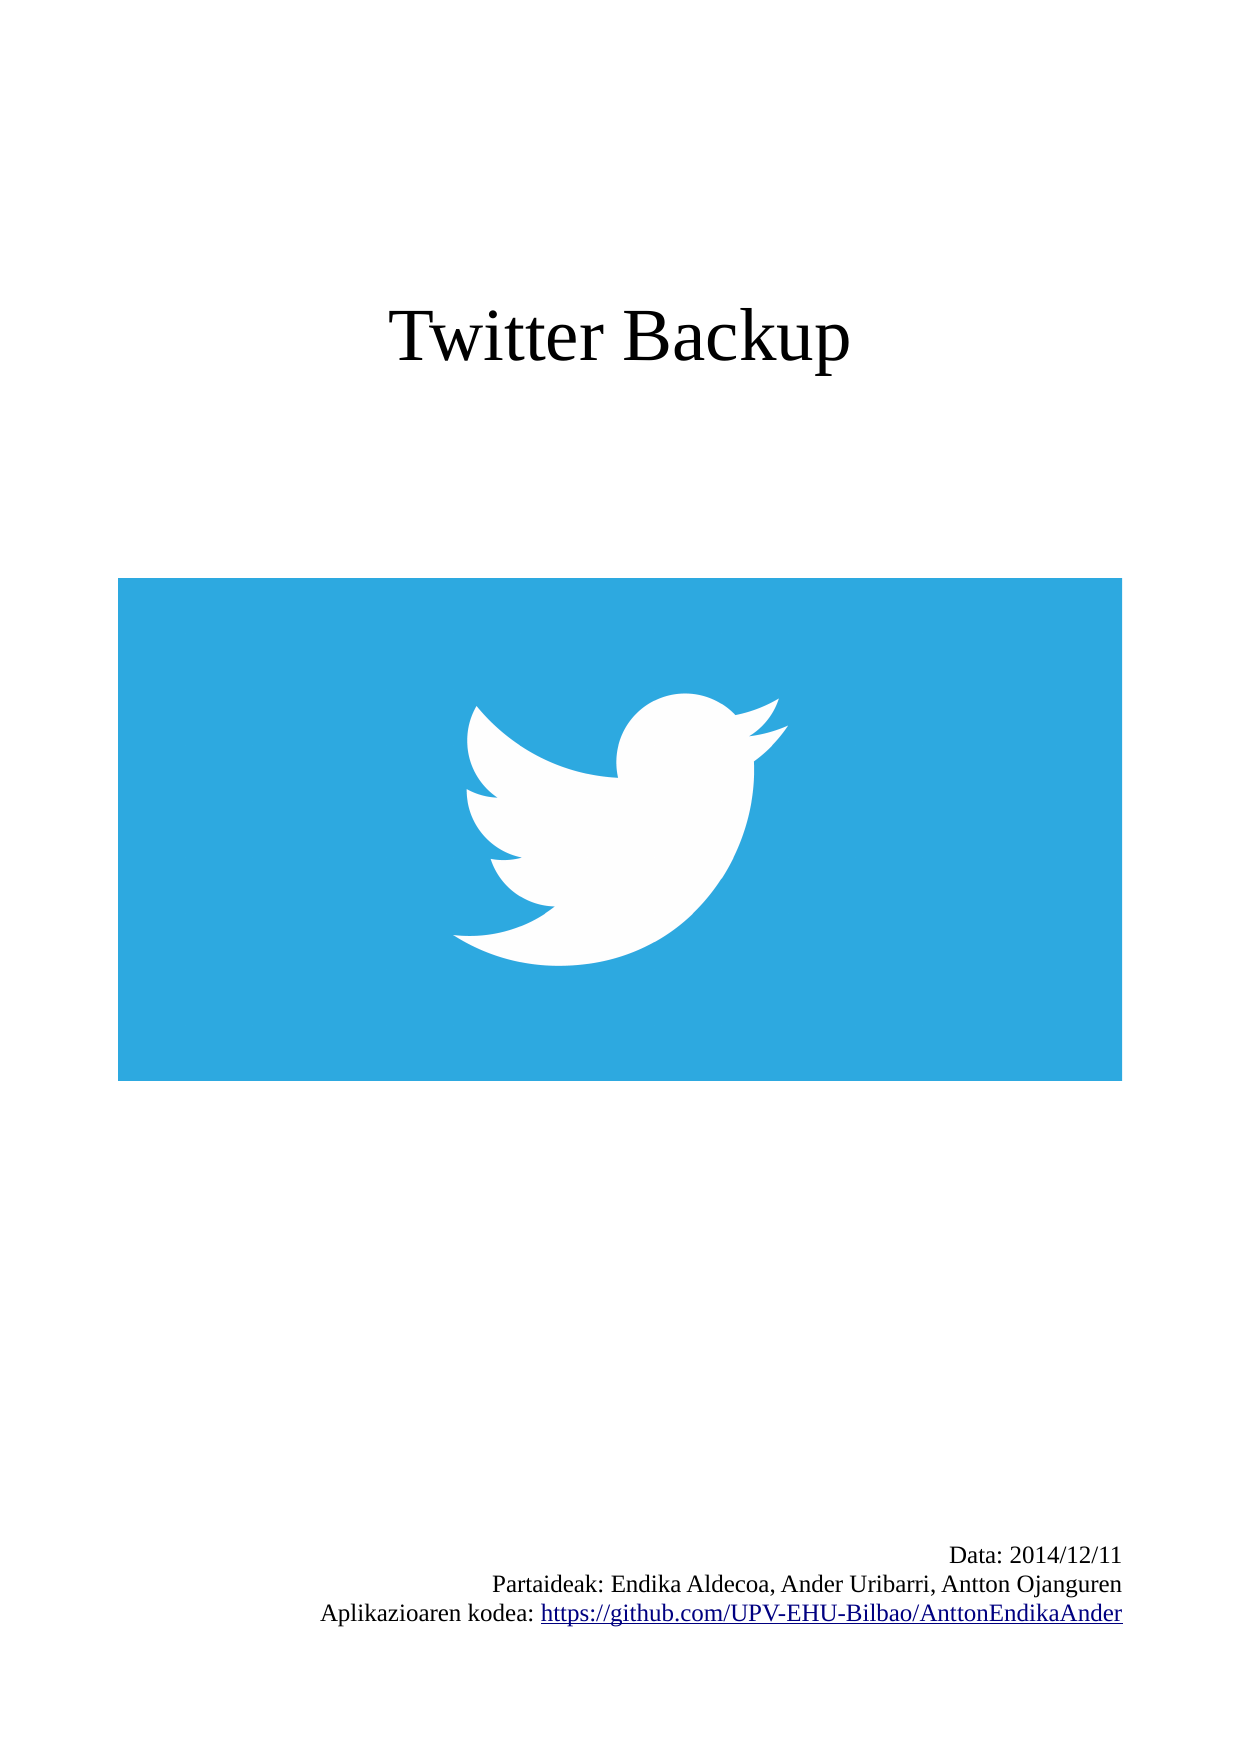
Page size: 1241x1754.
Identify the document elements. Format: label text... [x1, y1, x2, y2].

text Aplikazioaren kodea: https://github.com/UPV-EHU-Bilbao/AnttonEndikaAnder [118, 1598, 1122, 1626]
text Twitter Backup [118, 291, 1122, 377]
text Partaideak: Endika Aldecoa, Ander Uribarri, Antton Ojanguren [118, 1569, 1122, 1598]
picture [118, 578, 1123, 1081]
text Data: 2014/12/11 [118, 1540, 1122, 1569]
